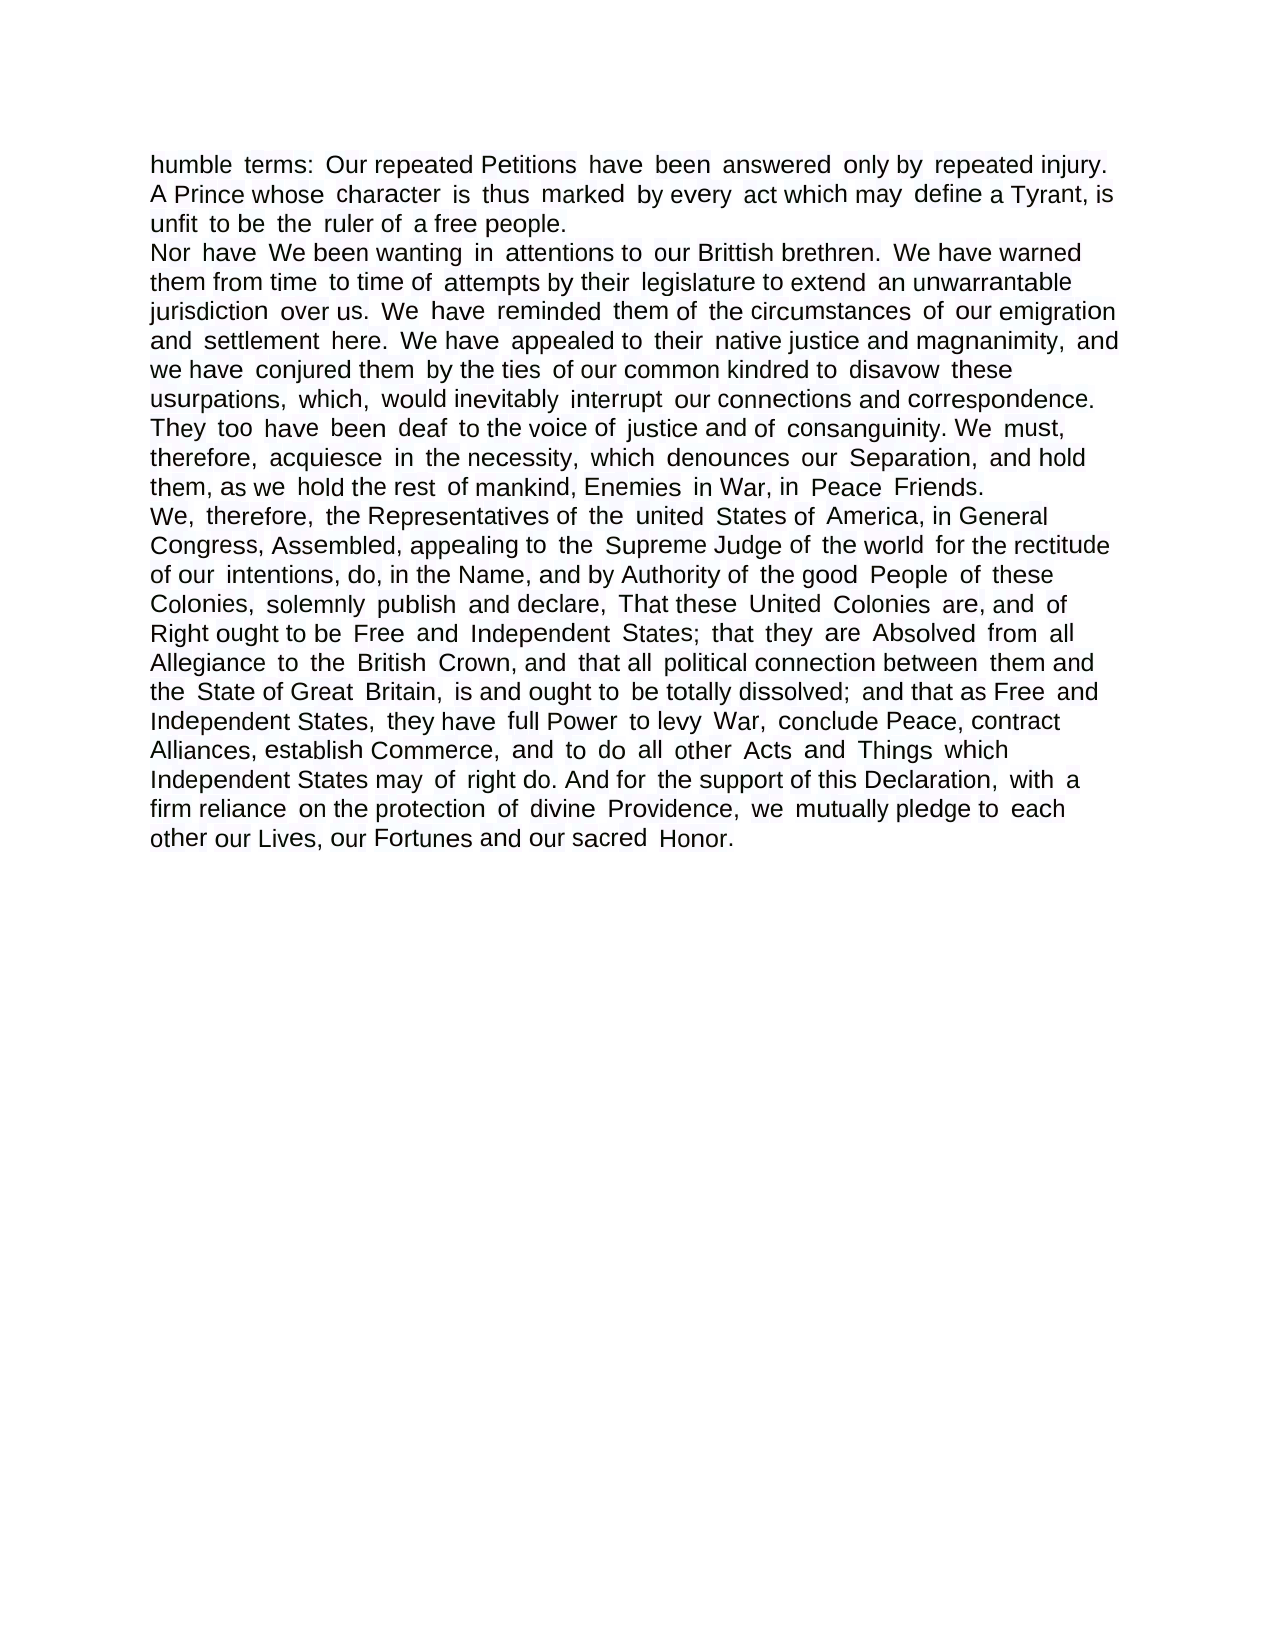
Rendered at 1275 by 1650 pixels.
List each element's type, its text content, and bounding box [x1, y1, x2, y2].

text We, therefore, the Representatives of the united States of America, in General Congress, Assembled, appealing to the Supreme Judge of the world for the rectitude of our intentions, do, in the Name, and by Authority of the good People of these Colonies, solemnly publish and declare, That these United Colonies are, and of Right ought to be Free and Independent States; that they are Absolved from all Allegiance to the British Crown, and that all political connection between them and the State of Great Britain, is and ought to be totally dissolved; and that as Free and Independent States, they have full Power to levy War, conclude Peace, contract Alliances, establish Commerce, and to do all other Acts and Things which Independent States may of right do. And for the support of this Declaration, with a firm reliance on the protection of divine Providence, we mutually pledge to each other our Lives, our Fortunes and our sacred Honor. [292, 531, 421, 707]
text We, therefore, the Representatives of the united States of America, in General Congress, Assembled, appealing to the Supreme Judge of the world for the rectitude of our intentions, do, in the Name, and by Authority of the good People of these Colonies, solemnly publish and declare, That these United Colonies are, and of Right ought to be Free and Independent States; that they are Absolved from all Allegiance to the British Crown, and that all political connection between them and the State of Great Britain, is and ought to be totally dissolved; and that as Free and Independent States, they have full Power to levy War, conclude Peace, contract Alliances, establish Commerce, and to do all other Acts and Things which Independent States may of right do. And for the support of this Declaration, with a firm reliance on the protection of divine Providence, we mutually pledge to each other our Lives, our Fortunes and our sacred Honor. [576, 560, 751, 794]
text In every stage of these Oppressions We have Petitioned for Redress in the most humble terms: Our repeated Petitions have been answered only by repeated injury. A Prince whose character is thus marked by every act which may define a Tyrant, is unfit to be the ruler of a free people. [150, 150, 1125, 238]
text We, therefore, the Representatives of the united States of America, in General Congress, Assembled, appealing to the Supreme Judge of the world for the rectitude of our intentions, do, in the Name, and by Authority of the good People of these Colonies, solemnly publish and declare, That these United Colonies are, and of Right ought to be Free and Independent States; that they are Absolved from all Allegiance to the British Crown, and that all political connection between them and the State of Great Britain, is and ought to be totally dissolved; and that as Free and Independent States, they have full Power to levy War, conclude Peace, contract Alliances, establish Commerce, and to do all other Acts and Things which Independent States may of right do. And for the support of this Declaration, with a firm reliance on the protection of divine Providence, we mutually pledge to each other our Lives, our Fortunes and our sacred Honor. [706, 501, 1125, 852]
text Nor have We been wanting in attentions to our Brittish brethren. We have warned them from time to time of attempts by their legislature to extend an unwarrantable jurisdiction over us. We have reminded them of the circumstances of our emigration and settlement here. We have appealed to their native justice and magnanimity, and we have conjured them by the ties of our common kindred to disavow these usurpations, which, would inevitably interrupt our connections and correspondence. They too have been deaf to the voice of justice and of consanguinity. We must, therefore, acquiesce in the necessity, which denounces our Separation, and hold them, as we hold the rest of mankind, Enemies in War, in Peace Friends. [150, 238, 1125, 501]
